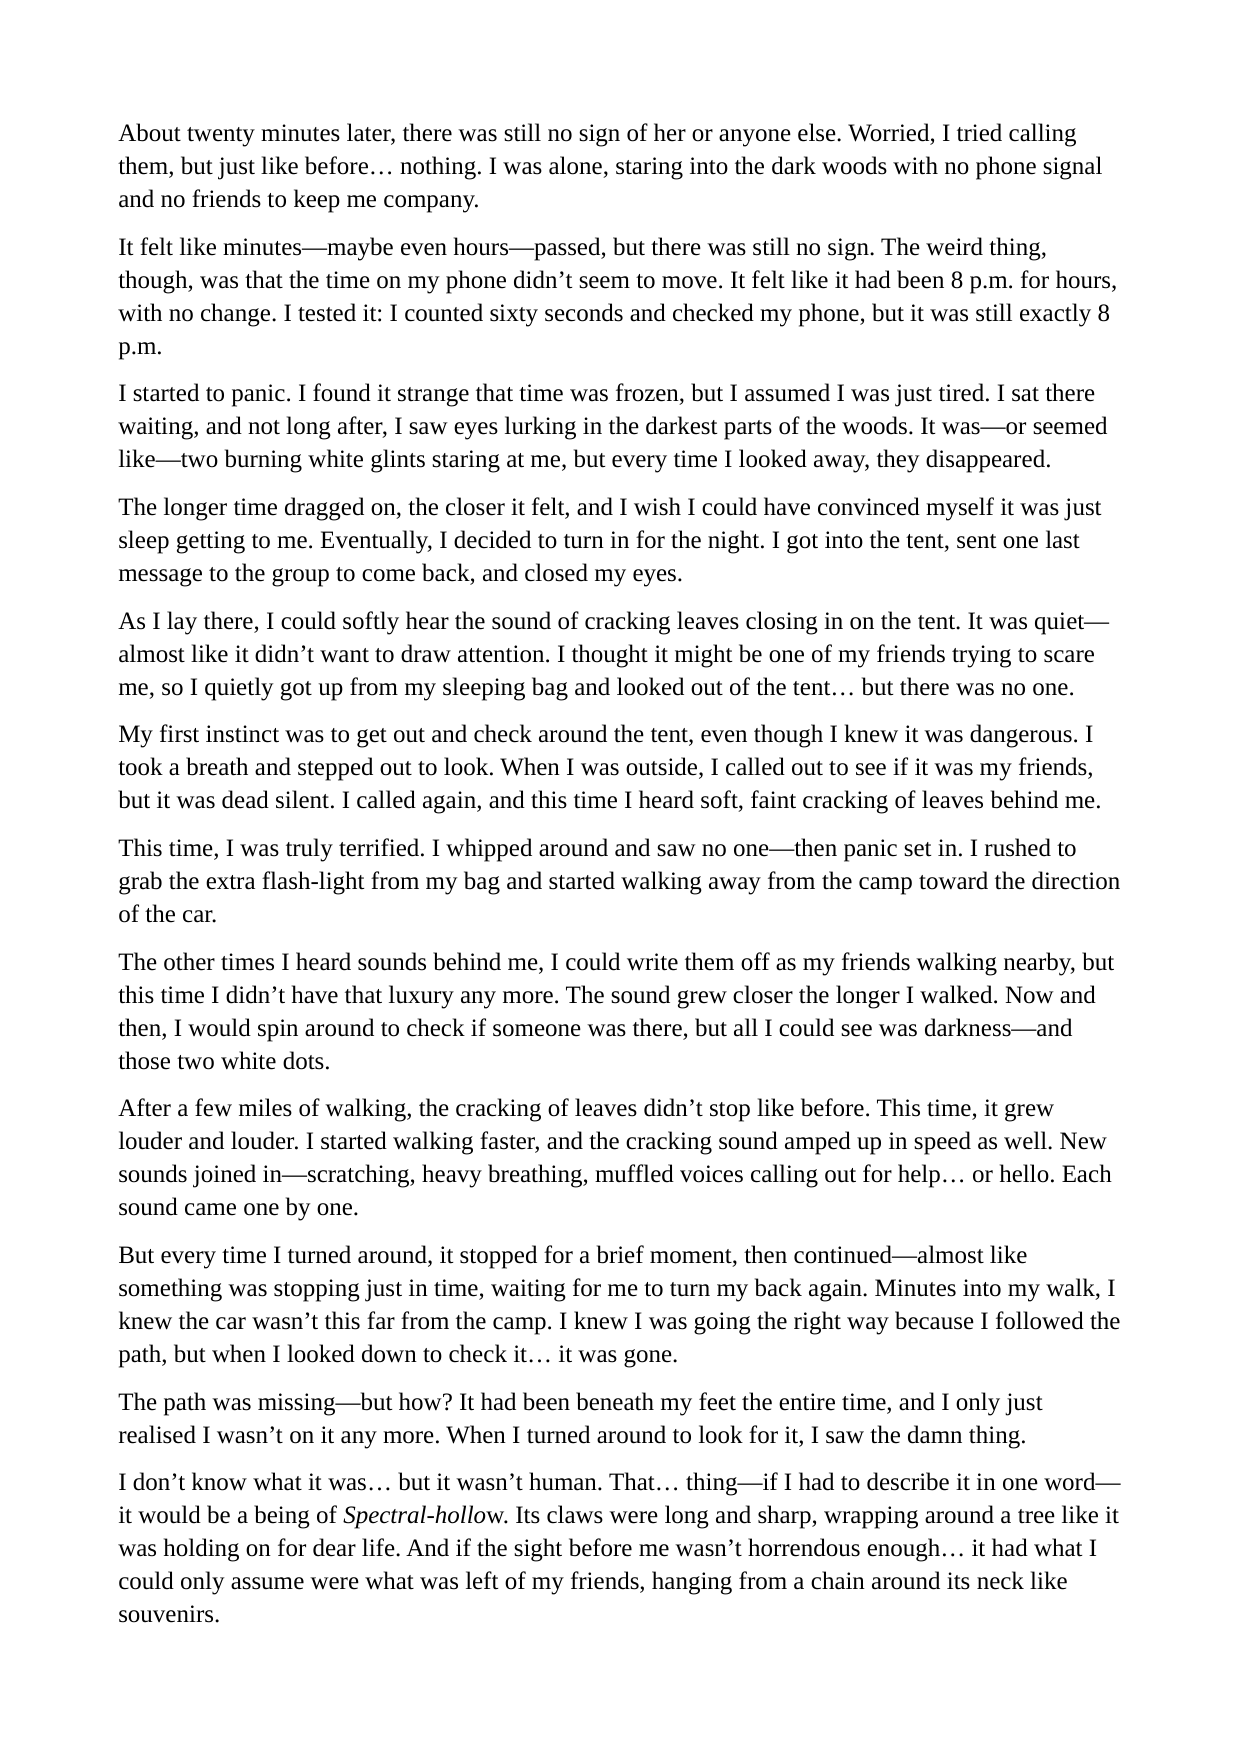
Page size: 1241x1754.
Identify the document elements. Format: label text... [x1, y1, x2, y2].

text After a few miles of walking, the cracking of leaves didn’t stop like before. This time, it grew louder and louder. I started walking faster, and the cracking sound amped up in speed as well. New sounds joined in—scratching, heavy breathing, muffled voices calling out for help… or hello. Each sound came one by one. [118, 1093, 1122, 1221]
text The path was missing—but how? It had been beneath my feet the entire time, and I only just realised I wasn’t on it any more. When I turned around to look for it, I saw the damn thing. [118, 1387, 1122, 1448]
text As I lay there, I could softly hear the sound of cracking leaves closing in on the tent. It was quiet—almost like it didn’t want to draw attention. I thought it might be one of my friends trying to scare me, so I quietly got up from my sleeping bag and looked out of the tent… but there was no one. [118, 606, 1122, 701]
text This time, I was truly terrified. I whipped around and saw no one—then panic set in. I rushed to grab the extra flash-light from my bag and started walking away from the camp toward the direction of the car. [118, 833, 1122, 928]
text The other times I heard sounds behind me, I could write them off as my friends walking nearby, but this time I didn’t have that luxury any more. The sound grew closer the longer I walked. Now and then, I would spin around to check if someone was there, but all I could see was darkness—and those two white dots. [118, 947, 1122, 1074]
text About twenty minutes later, there was still no sign of her or anyone else. Worried, I tried calling them, but just like before… nothing. I was alone, staring into the dark woods with no phone signal and no friends to keep me company. [118, 118, 1122, 213]
text The longer time dragged on, the closer it felt, and I wish I could have convinced myself it was just sleep getting to me. Eventually, I decided to turn in for the night. I got into the tent, sent one last message to the group to come back, and closed my eyes. [118, 492, 1122, 587]
text My first instinct was to get out and check around the tent, even though I knew it was dangerous. I took a breath and stepped out to look. When I was outside, I called out to see if it was my friends, but it was dead silent. I called again, and this time I heard soft, faint cracking of leaves behind me. [118, 719, 1122, 814]
text I started to panic. I found it strange that time was frozen, but I assumed I was just tired. I sat there waiting, and not long after, I saw eyes lurking in the darkest parts of the woods. It was—or seemed like—two burning white glints staring at me, but every time I looked away, they disappeared. [118, 378, 1122, 473]
text I don’t know what it was… but it wasn’t human. That… thing—if I had to describe it in one word—it would be a being of Spectral-hollow. Its claws were long and sharp, wrapping around a tree like it was holding on for dear life. And if the sight before me wasn’t horrendous enough… it had what I could only assume were what was left of my friends, hanging from a chain around its neck like souvenirs. [118, 1467, 1122, 1628]
text But every time I turned around, it stopped for a brief moment, then continued—almost like something was stopping just in time, waiting for me to turn my back again. Minutes into my walk, I knew the car wasn’t this far from the camp. I knew I was going the right way because I followed the path, but when I looked down to check it… it was gone. [118, 1240, 1122, 1368]
text It felt like minutes—maybe even hours—passed, but there was still no sign. The weird thing, though, was that the time on my phone didn’t seem to move. It felt like it had been 8 p.m. for hours, with no change. I tested it: I counted sixty seconds and checked my phone, but it was still exactly 8 p.m. [118, 232, 1122, 359]
